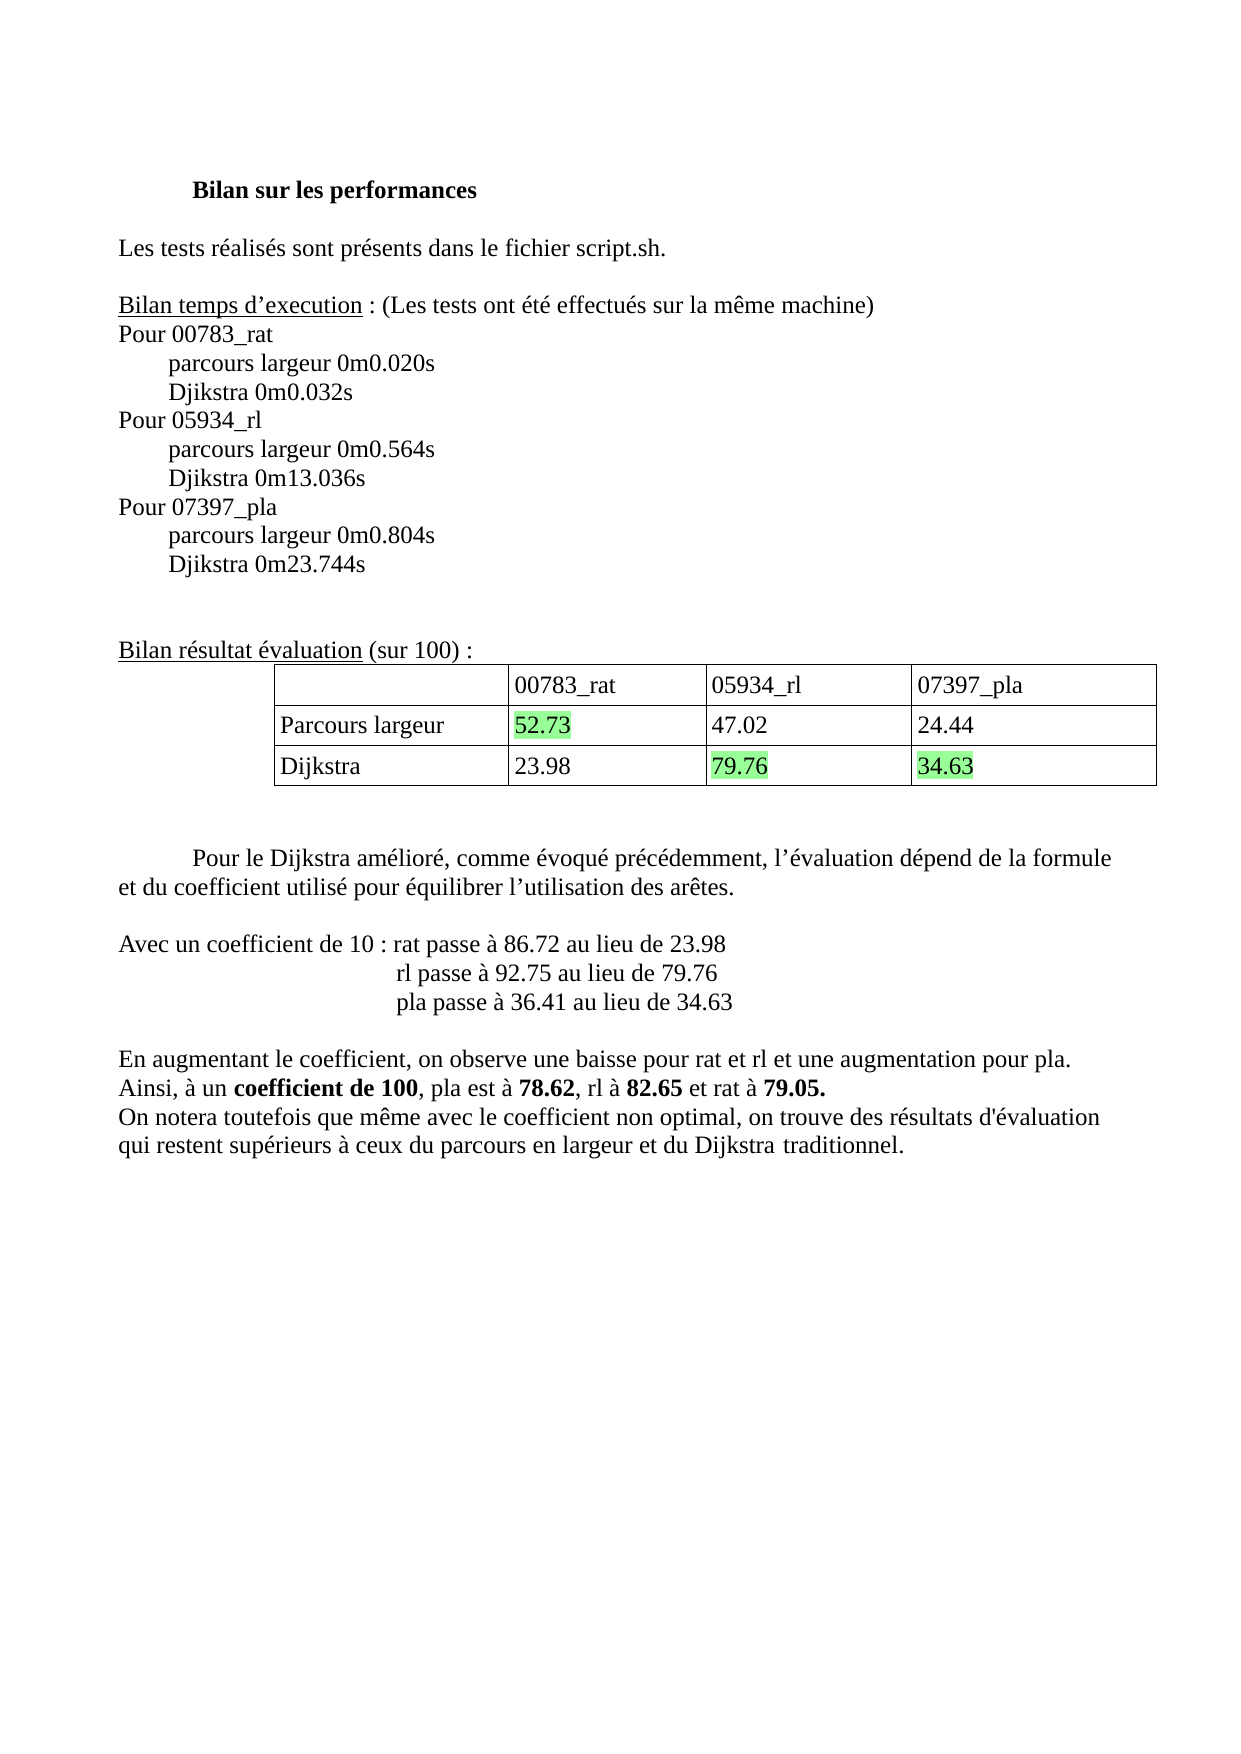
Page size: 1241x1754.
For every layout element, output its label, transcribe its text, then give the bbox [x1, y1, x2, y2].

text Pour 00783_rat [118, 319, 1122, 348]
text Djikstra 0m13.036s [118, 463, 1122, 492]
text parcours largeur 0m0.564s [118, 434, 1122, 463]
table_cell 24.44 [912, 706, 1156, 745]
table_cell Parcours largeur [275, 706, 508, 745]
table_header 00783_rat [509, 665, 706, 705]
table_cell 23.98 [509, 746, 706, 785]
table_header 05934_rl [707, 665, 911, 705]
text Pour 07397_pla [118, 492, 1122, 521]
table_header [275, 665, 508, 705]
text Bilan temps d’execution : (Les tests ont été effectués sur la même machine) [118, 291, 1122, 319]
text Les tests réalisés sont présents dans le fichier script.sh. [118, 233, 1122, 262]
text Pour 05934_rl [118, 406, 1122, 434]
table_header 07397_pla [912, 665, 1156, 705]
table_cell 47.02 [707, 706, 911, 745]
text Pour le Dijkstra amélioré, comme évoqué précédemment, l’évaluation dépend de la formule et du coefficient utilisé pour équilibrer l’utilisation des arêtes. [118, 843, 1122, 900]
table_cell 52.73 [509, 706, 706, 745]
table_cell 79.76 [707, 746, 911, 785]
text parcours largeur 0m0.020s [118, 348, 1122, 377]
text On notera toutefois que même avec le coefficient non optimal, on trouve des résultats d'évaluation qui restent supérieurs à ceux du parcours en largeur et du Dijkstra traditionnel. [118, 1102, 1122, 1159]
text pla passe à 36.41 au lieu de 34.63 [118, 987, 1122, 1015]
text Bilan sur les performances [118, 176, 1122, 204]
text Djikstra 0m23.744s [118, 549, 1122, 578]
text Avec un coefficient de 10 : rat passe à 86.72 au lieu de 23.98 rl passe à 92.75 au lieu de 79.76 [118, 929, 1122, 987]
text Ainsi, à un coefficient de 100, pla est à 78.62, rl à 82.65 et rat à 79.05. [118, 1073, 1122, 1102]
table_cell 34.63 [912, 746, 1156, 785]
table_cell Dijkstra [275, 746, 508, 785]
text Djikstra 0m0.032s [118, 377, 1122, 406]
text parcours largeur 0m0.804s [118, 521, 1122, 549]
text En augmentant le coefficient, on observe une baisse pour rat et rl et une augmentation pour pla. [118, 1044, 1122, 1073]
text Bilan résultat évaluation (sur 100) : [118, 636, 1122, 664]
